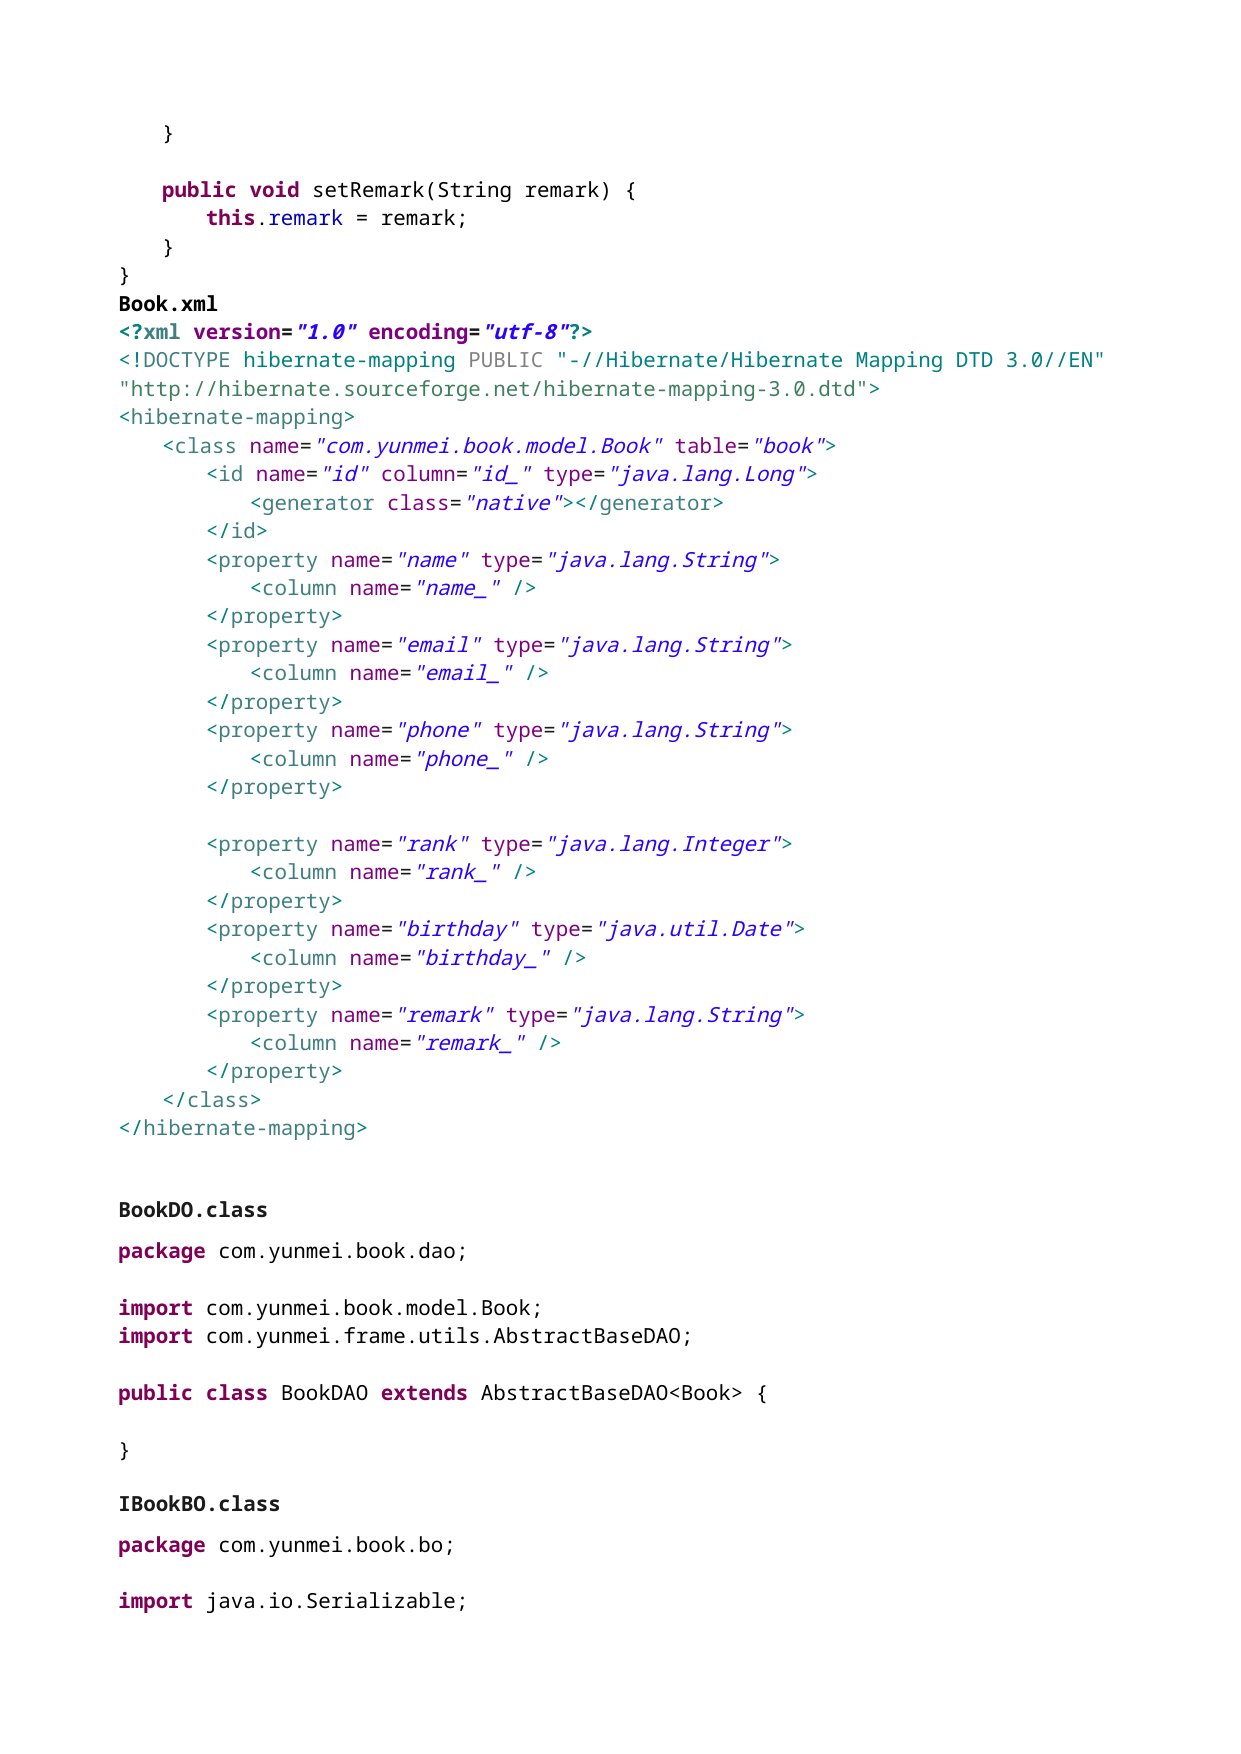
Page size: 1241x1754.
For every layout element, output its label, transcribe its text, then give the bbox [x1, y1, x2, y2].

text <column name="remark_" /> [118, 1028, 1122, 1057]
text </id> [118, 516, 1122, 545]
text import com.yunmei.frame.utils.AbstractBaseDAO; [118, 1322, 1122, 1350]
text package com.yunmei.book.bo; [118, 1530, 1122, 1558]
text <property name="birthday" type="java.util.Date"> [118, 914, 1122, 943]
text </property> [118, 772, 1122, 801]
text package com.yunmei.book.dao; [118, 1236, 1122, 1265]
text import com.yunmei.book.model.Book; [118, 1293, 1122, 1322]
text <hibernate-mapping> [118, 402, 1122, 431]
text <property name="remark" type="java.lang.String"> [118, 1000, 1122, 1028]
text <column name="email_" /> [118, 658, 1122, 687]
subtitle IBookBO.class [118, 1489, 1122, 1517]
text </hibernate-mapping> [118, 1113, 1122, 1142]
text <property name="email" type="java.lang.String"> [118, 630, 1122, 658]
text public void setRemark(String remark) { [118, 175, 1122, 203]
text <!DOCTYPE hibernate-mapping PUBLIC "-//Hibernate/Hibernate Mapping DTD 3.0//EN" [118, 346, 1122, 374]
text import java.io.Serializable; [118, 1587, 1122, 1615]
text <property name="rank" type="java.lang.Integer"> [118, 829, 1122, 857]
text <id name="id" column="id_" type="java.lang.Long"> [118, 459, 1122, 488]
text <column name="phone_" /> [118, 744, 1122, 772]
text } [118, 118, 1122, 147]
text <?xml version="1.0" encoding="utf-8"?> [118, 317, 1122, 346]
text <property name="name" type="java.lang.String"> [118, 545, 1122, 573]
text </property> [118, 886, 1122, 914]
text <property name="phone" type="java.lang.String"> [118, 715, 1122, 744]
text <generator class="native"></generator> [118, 488, 1122, 516]
text } [118, 260, 1122, 289]
text </property> [118, 602, 1122, 630]
text </property> [118, 1057, 1122, 1085]
text } [118, 1435, 1122, 1464]
text public class BookDAO extends AbstractBaseDAO<Book> { [118, 1378, 1122, 1407]
text <column name="rank_" /> [118, 857, 1122, 886]
text <column name="name_" /> [118, 573, 1122, 602]
text <column name="birthday_" /> [118, 943, 1122, 971]
text this.remark = remark; [118, 203, 1122, 232]
text </property> [118, 971, 1122, 1000]
text <class name="com.yunmei.book.model.Book" table="book"> [118, 431, 1122, 459]
text </class> [118, 1085, 1122, 1113]
text </property> [118, 687, 1122, 715]
text "http://hibernate.sourceforge.net/hibernate-mapping-3.0.dtd"> [118, 374, 1122, 402]
text Book.xml [118, 289, 1122, 317]
text } [118, 232, 1122, 260]
subtitle BookDO.class [118, 1195, 1122, 1224]
